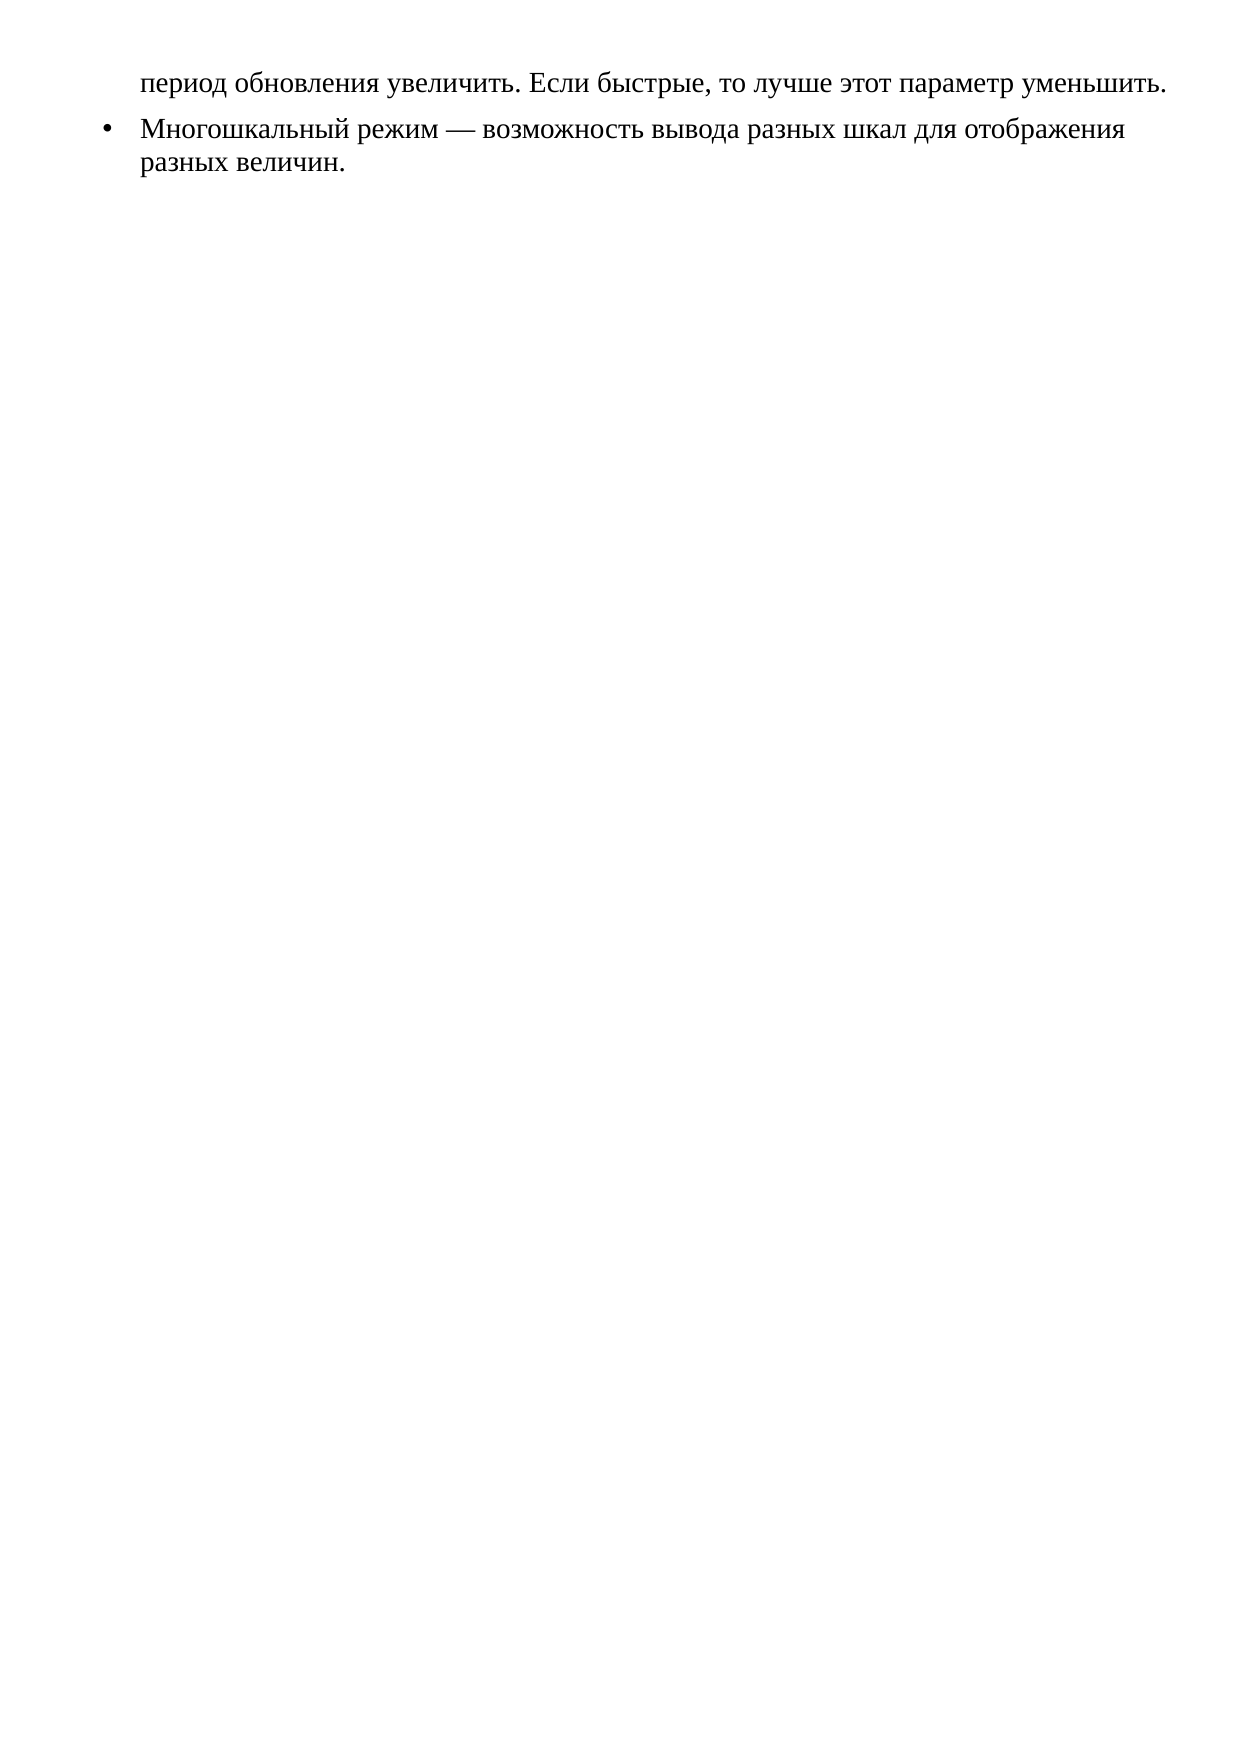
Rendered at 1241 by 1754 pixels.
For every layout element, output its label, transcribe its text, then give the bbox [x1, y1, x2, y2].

table_cell Блок реализует отображение текущих результатов моделирования в виде временных зависимостей для одной или одновременно для нескольких переменных. В Схемном окне изображение блока подобно изображению любого типового блока — прямоугольник с характерной пиктограммой. При 2-х кратном щелчке левой клавишей мыши по изображению блока в Схемном окне открывается т.н. графическое окно (оно так же открывается при первоначальном помещении блока на схему): Примечание: диалоговое окно свойств блока можно вывести путем однократного нажатия правой кнопкой мыши на блоке. Свойства: Количество входных портов — количество портов блока, по умолчанию 1; другими словами, количество отображаемых в графическом окне сигналов (скаляров или векторов). Если входные сигналы скалярные, то количество графиков равно количеству входных сигналов. Если входные сигналы векторные (например три векторных сигнала, размерностью 4, 3 и 5), то количество графиков, отображаемых в графическом окне, равно сумме размерностей входных сигналов — 12. Дополнительные настройки: При нажатии правой кнопкой мыши на графическом окне, появится выпадающее меню с пунктом меню Свойства, а также со следующими возможностями: Фон графика — выбор цвета заливки фона графика (по умолчанию белый цвет). Подложка – выбор растрового изображения в качестве фона графика; изображение будет отмасштабировано в размер графика. Размеры окна — задание точных ширины и высоты графического окна в пикселях. Копировать в буфер — скопировать изображение графического окна в буфер обмена для вставки в другие программы (Paint, Word, Photoshop, AutoCAD...). Экспорт в файл — сохранить изображение в одном из распространённых графических форматов. Распечатать — вывести график на печать. Таблица — сменить способ отображения временной зависимости на табличную (обратное переключение аналогично). Сохранить в текстовый файл — сохранить временную зависимость в тектовый файл в табличном виде. Экспорт в Excel – экспортирование временной зависимости в табличном виде в MS Excel. Курсор — дополнительная возможность для точного исследования отображаемой временной зависимости. Поверх всех окон — если включено, то график отображается поверх всех других окон. Прореживать точки — если включено (по умолчанию да), то отображаемые данные подвергаются прореживанию по следующему алгоритму: если 3 последовательные расчетные точки лежат на одной прямой (с заданной точностью), то средняя точка не отображается на графике, так как отрезок, проведенный через 1-ю и 3-ю точки, содержит и 2-ю точку. Если необходимо иметь информацию обо всех расчетных данных, выводимых на график, то необходимо снять (выключить) эту опцию. Удалять невидимые точки — если включено (по умолчанию да), то те расчетные данные (точки графика), которые подверглись прореживанию, будут удалены из оперативной памяти и из графика. Данная процедура позволяет избежать чрезмерно больших массивов данных, накапливаемых в памяти компьютера при моделировании длительных переходных процессов. Настройка параметров Графического окна (цвет и тип линий, параметры осей координат, параметры заголовка графика и подписей по осям координат и т. п.) производится в специальном диалоговом окне Свойства графика: Все возможности этого окна лучше изучать самостоятельно. Наиболее часто используемые возможности: Название графика — наименование графика в легенде. Стиль линии — стиль линии, которой отображается выбранная временная зависимость. Толщина линии — толщина в пикселях линии выбранного графика. Заголовок — наименование графика (вверху), можно задать параметры шрифта. Название оси — строка текста, отображаемого около оси с наименованием этой оси. Автомасштаб — возможность автомасштабирования (или нет) графика. По умолчанию автомасштабирование включено. Период обновления графика — если вы исследуете длительные процессы, полезно период обновления увеличить. Если быстрые, то лучше этот параметр уменьшить. Многошкальный режим — возможность вывода разных шкал для отображения разных величин. [59, 59, 1181, 196]
